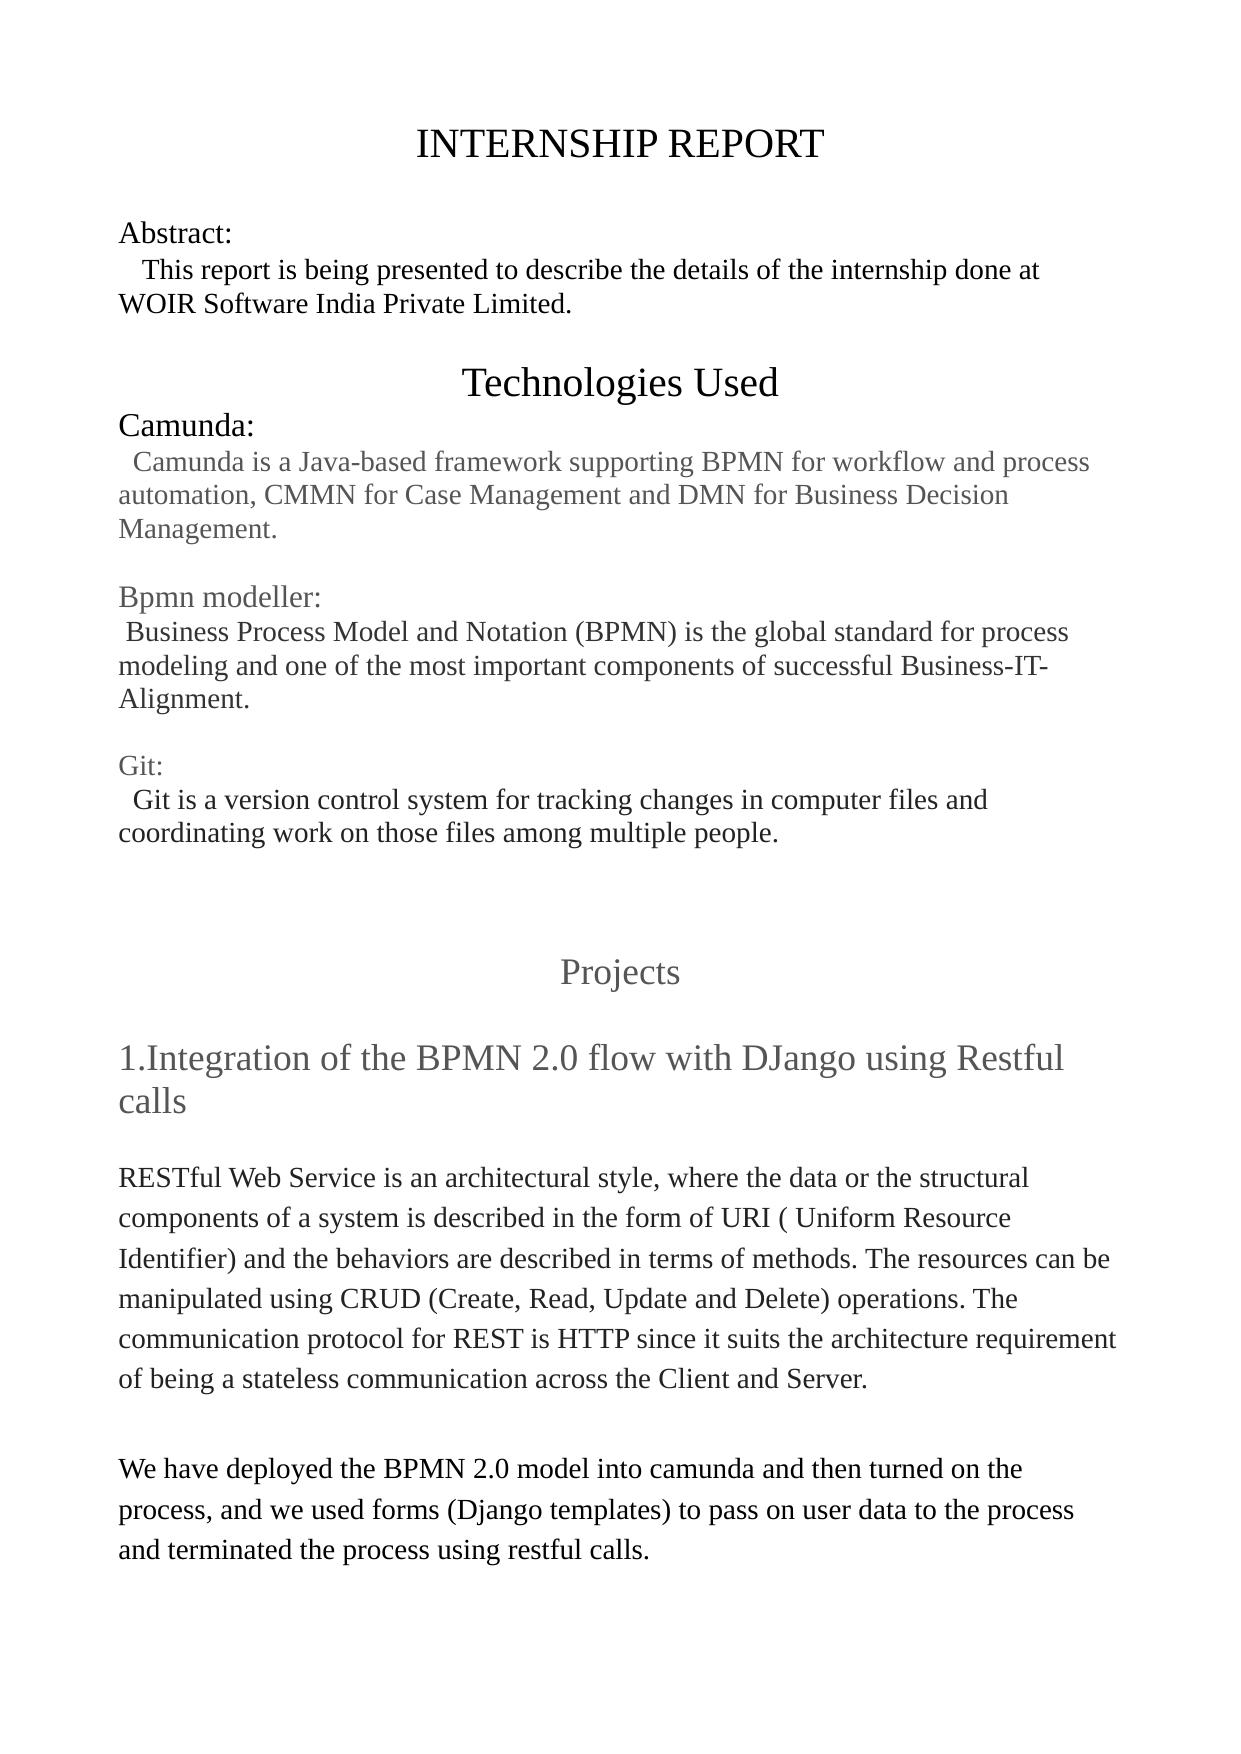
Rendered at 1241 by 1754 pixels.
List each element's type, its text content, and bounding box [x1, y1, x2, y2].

text Camunda: [118, 406, 1122, 444]
text INTERNSHIP REPORT [118, 118, 1122, 166]
text We have deployed the BPMN 2.0 model into camunda and then turned on the process, and we used forms (Django templates) to pass on user data to the process and terminated the process using restful calls. [118, 1416, 1122, 1566]
text RESTful Web Service is an architectural style, where the data or the structural components of a system is described in the form of URI ( Uniform Resource Identifier) and the behaviors are described in terms of methods. The resources can be manipulated using CRUD (Create, Read, Update and Delete) operations. The communication protocol for REST is HTTP since it suits the architecture requirement of being a stateless communication across the Client and Server. [118, 1160, 1122, 1395]
text This report is being presented to describe the details of the internship done at WOIR Software India Private Limited. [118, 250, 1122, 319]
text Camunda is a Java-based framework supporting BPMN for workflow and process automation, CMMN for Case Management and DMN for Business Decision Management. [118, 444, 1122, 544]
text 1.Integration of the BPMN 2.0 flow with DJango using Restful calls [118, 1036, 1122, 1122]
text Bpmn modeller: [118, 578, 1122, 614]
text Business Process Model and Notation (BPMN) is the global standard for process modeling and one of the most important components of successful Business-IT-Alignment. [118, 614, 1122, 715]
text Technologies Used [118, 358, 1122, 406]
text Projects [118, 949, 1122, 993]
text Abstract: [118, 214, 1122, 250]
text Git: [118, 748, 1122, 782]
text Git is a version control system for tracking changes in computer files and coordinating work on those files among multiple people. [118, 782, 1122, 849]
